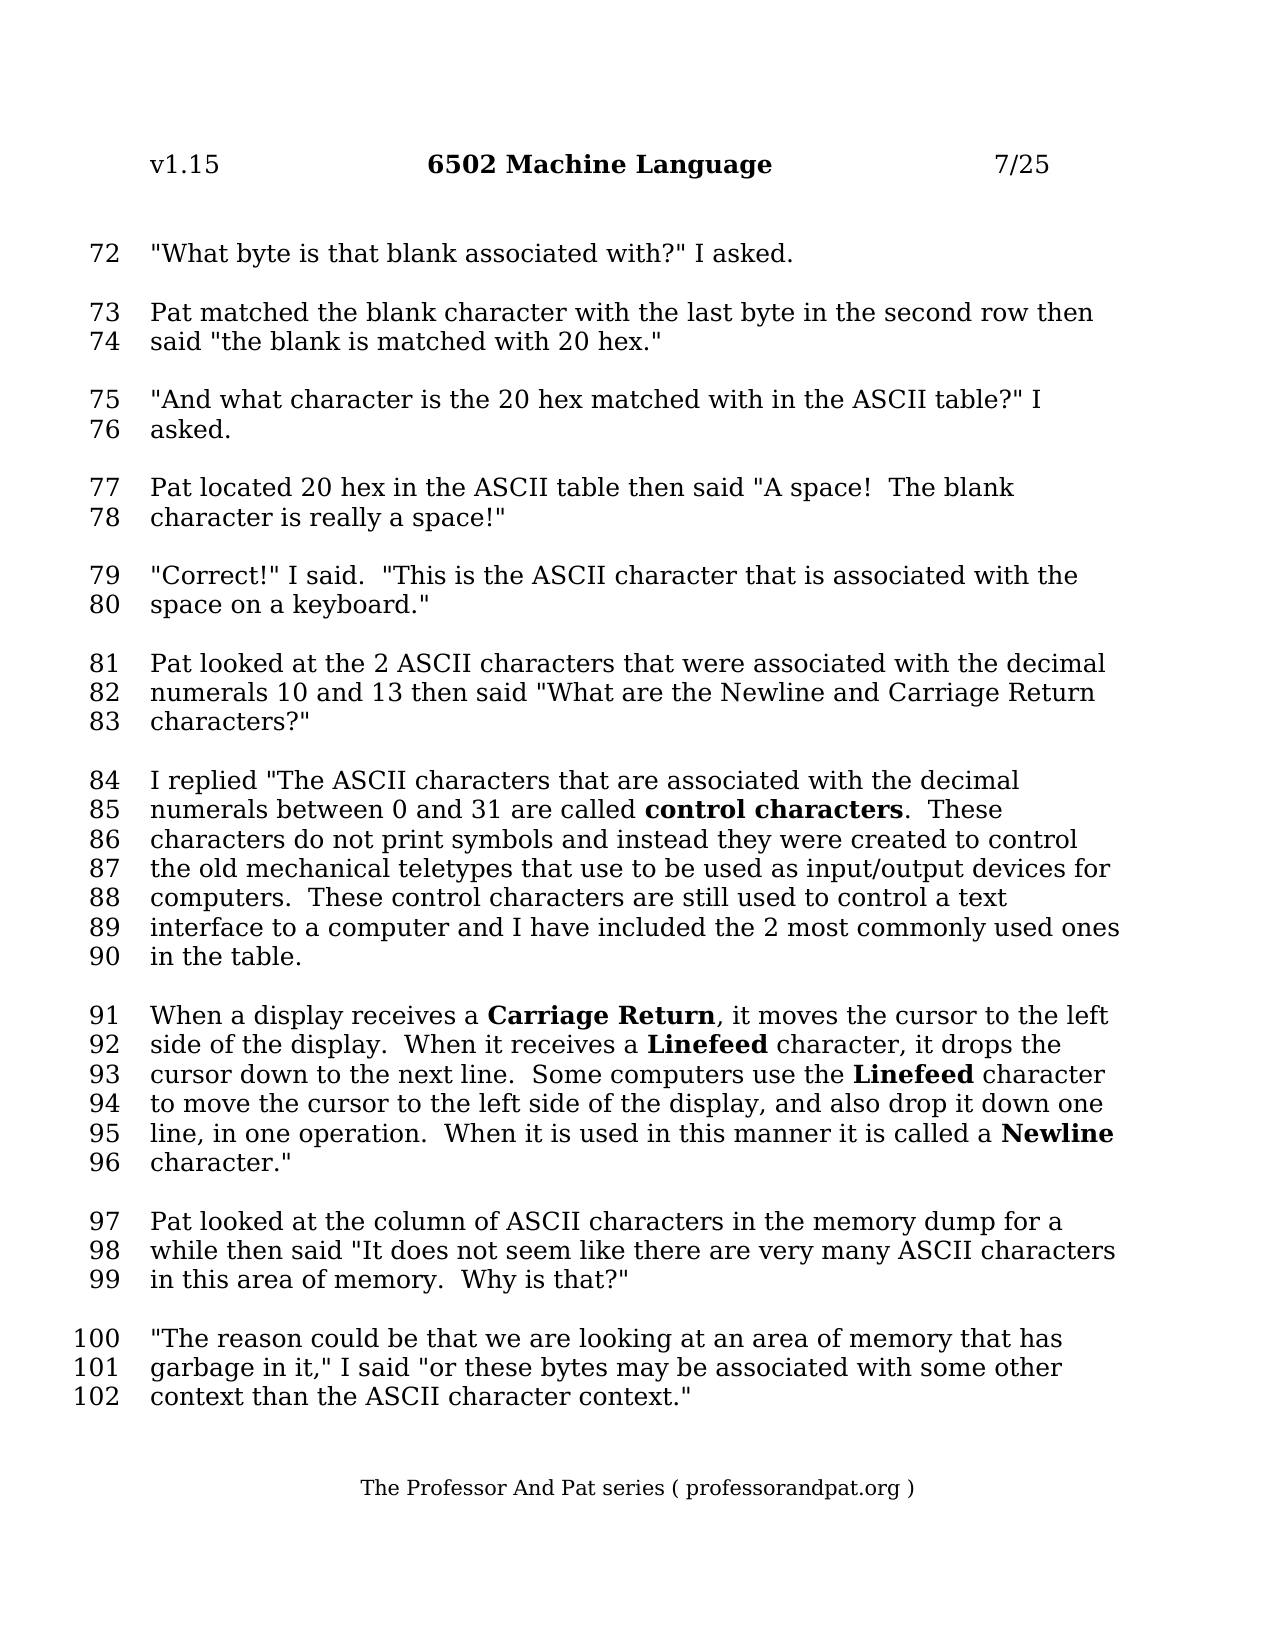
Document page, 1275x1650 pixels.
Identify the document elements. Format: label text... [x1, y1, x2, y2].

text Pat looked at the 2 ASCII characters that were associated with the decimal numerals 10 and 13 then said "What are the Newline and Carriage Return characters?" [150, 649, 1125, 737]
text Pat located 20 hex in the ASCII table then said "A space! The blank character is really a space!" [150, 473, 1125, 532]
text When a display receives a Carriage Return, it moves the cursor to the left side of the display. When it receives a Linefeed character, it drops the cursor down to the next line. Some computers use the Linefeed character to move the cursor to the left side of the display, and also drop it down one line, in one operation. When it is used in this manner it is called a Newline character." [150, 1001, 1125, 1177]
text "The reason could be that we are looking at an area of memory that has garbage in it," I said "or these bytes may be associated with some other context than the ASCII character context." [150, 1324, 1125, 1412]
text "And what character is the 20 hex matched with in the ASCII table?" I asked. [150, 386, 1125, 444]
text "What byte is that blank associated with?" I asked. [150, 239, 1125, 268]
text Pat matched the blank character with the last byte in the second row then said "the blank is matched with 20 hex." [150, 298, 1125, 356]
text I replied "The ASCII characters that are associated with the decimal numerals between 0 and 31 are called control characters. These characters do not print symbols and instead they were created to control the old mechanical teletypes that use to be used as input/output devices for computers. These control characters are still used to control a text interface to a computer and I have included the 2 most commonly used ones in the table. [150, 766, 1125, 971]
text "Correct!" I said. "This is the ASCII character that is associated with the space on a keyboard." [150, 561, 1125, 620]
text Pat looked at the column of ASCII characters in the memory dump for a while then said "It does not seem like there are very many ASCII characters in this area of memory. Why is that?" [150, 1207, 1125, 1294]
